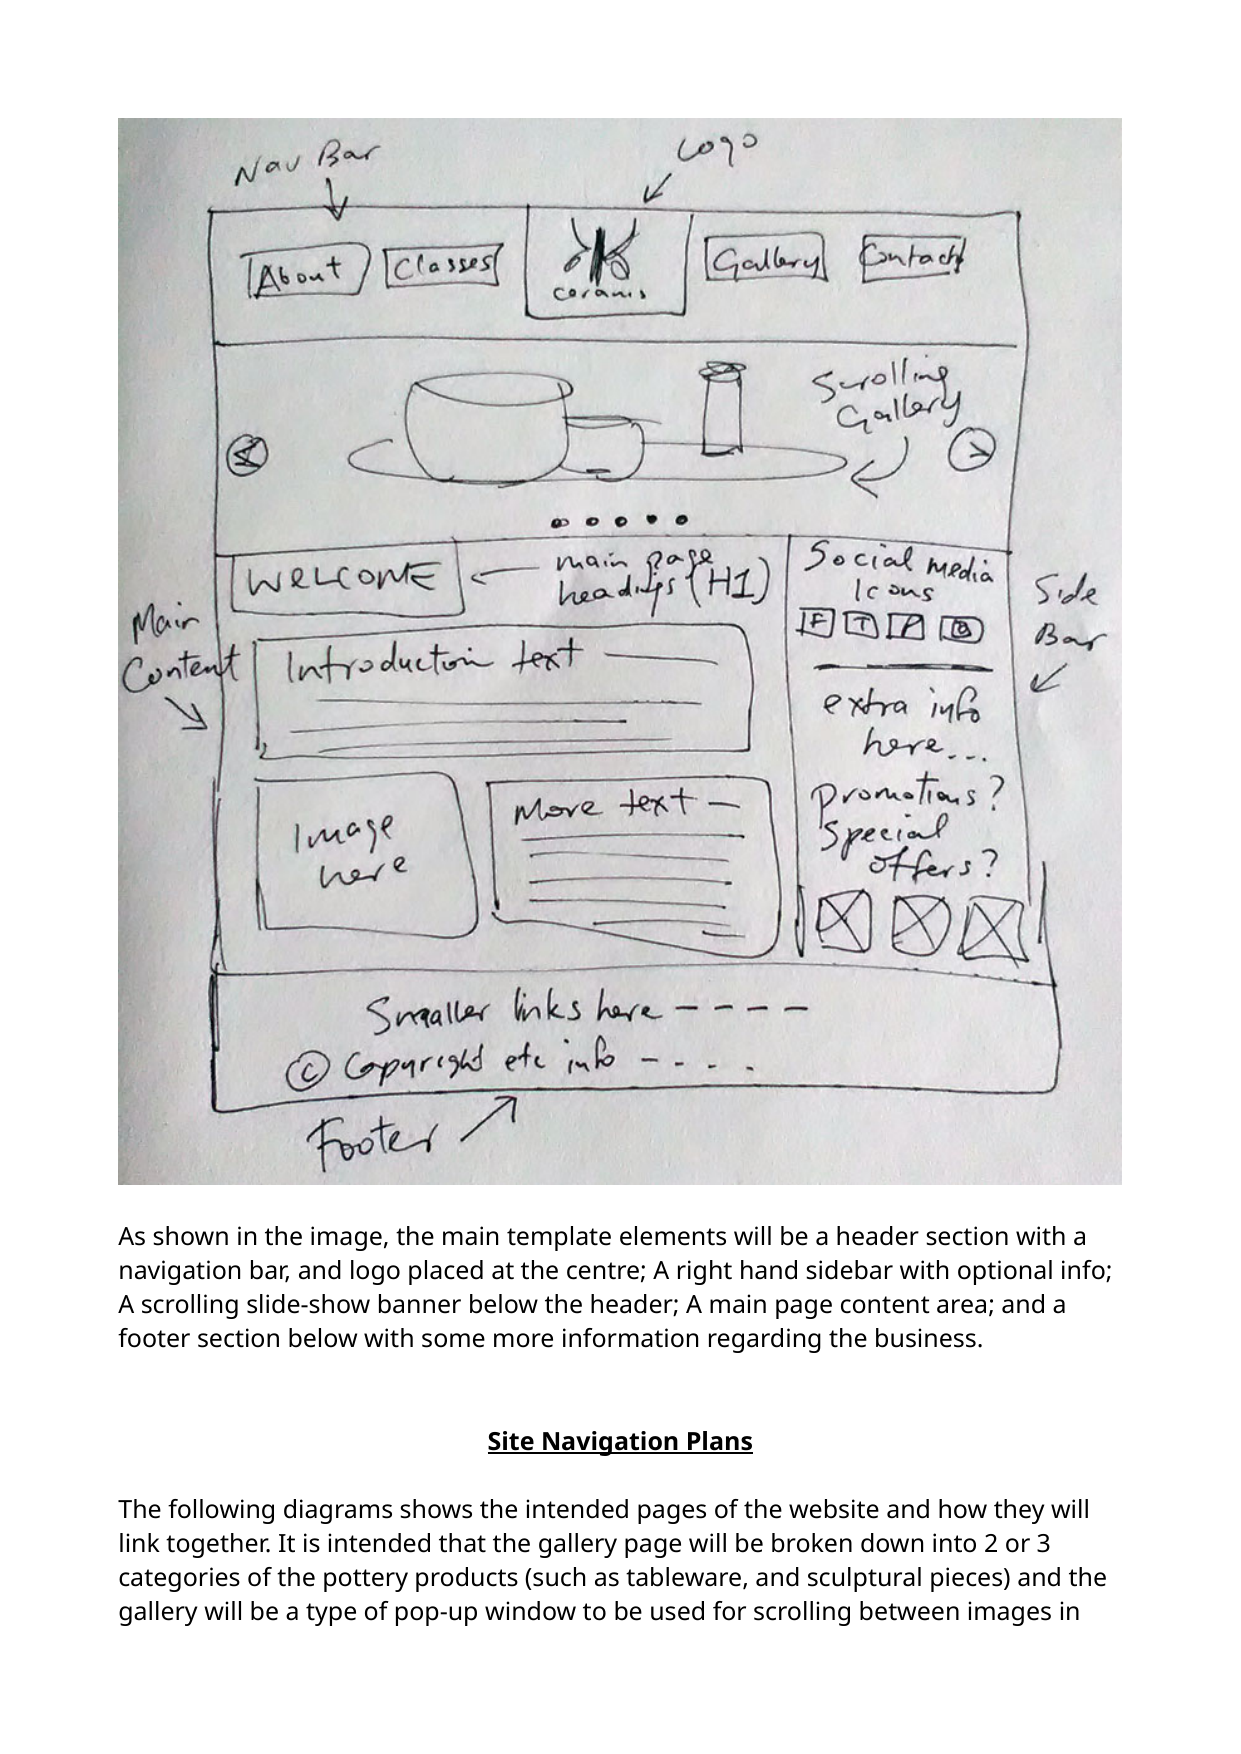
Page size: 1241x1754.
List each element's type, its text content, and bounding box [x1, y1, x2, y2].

text The following diagrams shows the intended pages of the website and how they will link together. It is intended that the gallery page will be broken down into 2 or 3 categories of the pottery products (such as tableware, and sculptural pieces) and the gallery will be a type of pop-up window to be used for scrolling between images in [118, 1491, 1122, 1627]
picture [118, 118, 1122, 1185]
text As shown in the image, the main template elements will be a header section with a navigation bar, and logo placed at the centre; A right hand sidebar with optional info; A scrolling slide-show banner below the header; A main page content area; and a footer section below with some more information regarding the business. [118, 1219, 1122, 1355]
text Site Navigation Plans [118, 1423, 1122, 1457]
